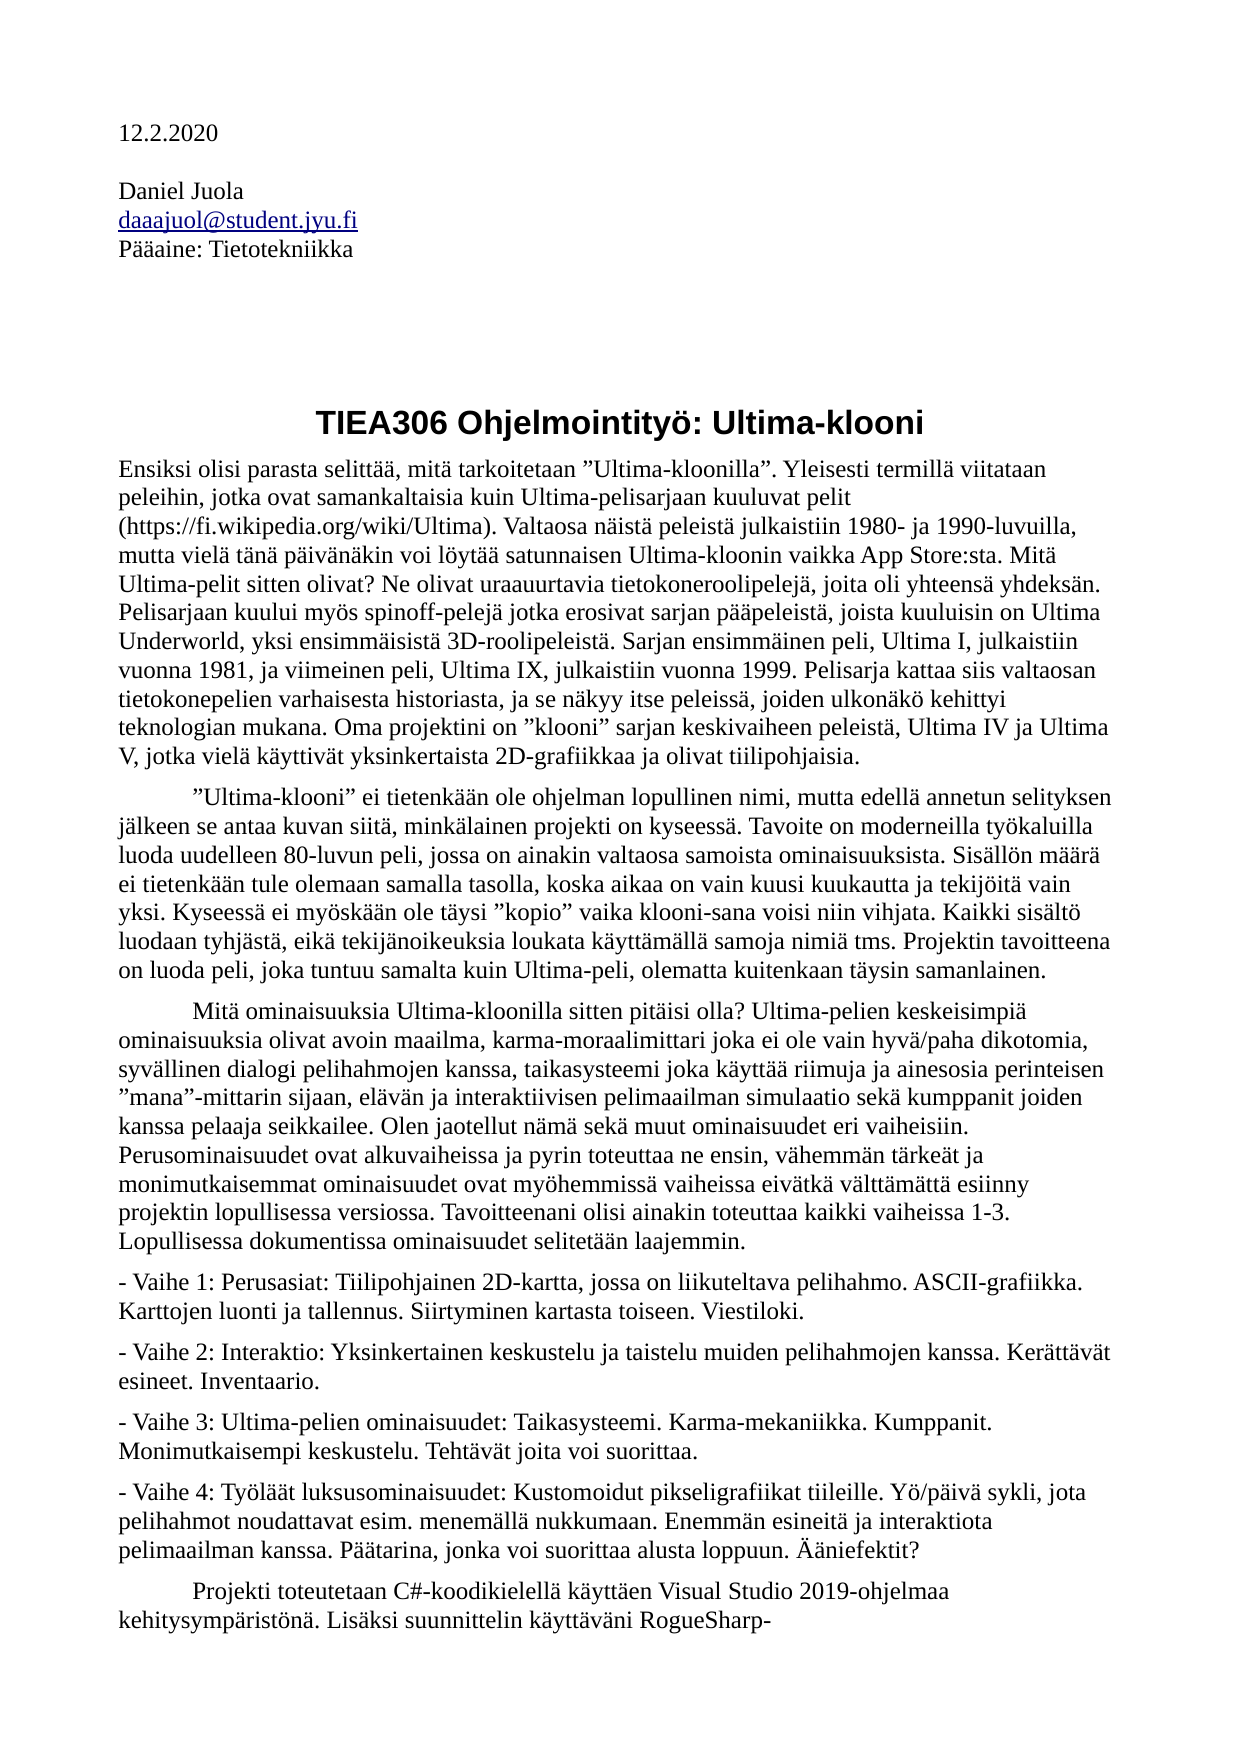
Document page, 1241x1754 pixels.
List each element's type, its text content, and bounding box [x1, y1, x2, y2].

text ”Ultima-klooni” ei tietenkään ole ohjelman lopullinen nimi, mutta edellä annetun selityksen jälkeen se antaa kuvan siitä, minkälainen projekti on kyseessä. Tavoite on moderneilla työkaluilla luoda uudelleen 80-luvun peli, jossa on ainakin valtaosa samoista ominaisuuksista. Sisällön määrä ei tietenkään tule olemaan samalla tasolla, koska aikaa on vain kuusi kuukautta ja tekijöitä vain yksi. Kyseessä ei myöskään ole täysi ”kopio” vaika klooni-sana voisi niin vihjata. Kaikki sisältö luodaan tyhjästä, eikä tekijänoikeuksia loukata käyttämällä samoja nimiä tms. Projektin tavoitteena on luoda peli, joka tuntuu samalta kuin Ultima-peli, olematta kuitenkaan täysin samanlainen. [118, 782, 1122, 984]
text Pääaine: Tietotekniikka [118, 234, 1122, 263]
text - Vaihe 2: Interaktio: Yksinkertainen keskustelu ja taistelu muiden pelihahmojen kanssa. Kerättävät esineet. Inventaario. [118, 1337, 1122, 1395]
subtitle TIEA306 Ohjelmointityö: Ultima-klooni [118, 403, 1122, 441]
text - Vaihe 4: Työläät luksusominaisuudet: Kustomoidut pikseligrafiikat tiileille. Yö/päivä sykli, jota pelihahmot noudattavat esim. menemällä nukkumaan. Enemmän esineitä ja interaktiota pelimaailman kanssa. Päätarina, jonka voi suorittaa alusta loppuun. Ääniefektit? [118, 1477, 1122, 1564]
text Daniel Juola [118, 176, 1122, 205]
text Mitä ominaisuuksia Ultima-kloonilla sitten pitäisi olla? Ultima-pelien keskeisimpiä ominaisuuksia olivat avoin maailma, karma-moraalimittari joka ei ole vain hyvä/paha dikotomia, syvällinen dialogi pelihahmojen kanssa, taikasysteemi joka käyttää riimuja ja ainesosia perinteisen ”mana”-mittarin sijaan, elävän ja interaktiivisen pelimaailman simulaatio sekä kumppanit joiden kanssa pelaaja seikkailee. Olen jaotellut nämä sekä muut ominaisuudet eri vaiheisiin. Perusominaisuudet ovat alkuvaiheissa ja pyrin toteuttaa ne ensin, vähemmän tärkeät ja monimutkaisemmat ominaisuudet ovat myöhemmissä vaiheissa eivätkä välttämättä esiinny projektin lopullisessa versiossa. Tavoitteenani olisi ainakin toteuttaa kaikki vaiheissa 1-3. Lopullisessa dokumentissa ominaisuudet selitetään laajemmin. [118, 996, 1122, 1255]
text Projekti toteutetaan C#-koodikielellä käyttäen Visual Studio 2019-ohjelmaa kehitysympäristönä. Lisäksi suunnittelin käyttäväni RogueSharp- [118, 1576, 1122, 1634]
text - Vaihe 3: Ultima-pelien ominaisuudet: Taikasysteemi. Karma-mekaniikka. Kumppanit. Monimutkaisempi keskustelu. Tehtävät joita voi suorittaa. [118, 1407, 1122, 1465]
text - Vaihe 1: Perusasiat: Tiilipohjainen 2D-kartta, jossa on liikuteltava pelihahmo. ASCII-grafiikka. Karttojen luonti ja tallennus. Siirtyminen kartasta toiseen. Viestiloki. [118, 1267, 1122, 1325]
text daaajuol@student.jyu.fi [118, 205, 1122, 234]
text Ensiksi olisi parasta selittää, mitä tarkoitetaan ”Ultima-kloonilla”. Yleisesti termillä viitataan peleihin, jotka ovat samankaltaisia kuin Ultima-pelisarjaan kuuluvat pelit (https://fi.wikipedia.org/wiki/Ultima). Valtaosa näistä peleistä julkaistiin 1980- ja 1990-luvuilla, mutta vielä tänä päivänäkin voi löytää satunnaisen Ultima-kloonin vaikka App Store:sta. Mitä Ultima-pelit sitten olivat? Ne olivat uraauurtavia tietokoneroolipelejä, joita oli yhteensä yhdeksän. Pelisarjaan kuului myös spinoff-pelejä jotka erosivat sarjan pääpeleistä, joista kuuluisin on Ultima Underworld, yksi ensimmäisistä 3D-roolipeleistä. Sarjan ensimmäinen peli, Ultima I, julkaistiin vuonna 1981, ja viimeinen peli, Ultima IX, julkaistiin vuonna 1999. Pelisarja kattaa siis valtaosan tietokonepelien varhaisesta historiasta, ja se näkyy itse peleissä, joiden ulkonäkö kehittyi teknologian mukana. Oma projektini on ”klooni” sarjan keskivaiheen peleistä, Ultima IV ja Ultima V, jotka vielä käyttivät yksinkertaista 2D-grafiikkaa ja olivat tiilipohjaisia. [118, 454, 1122, 770]
